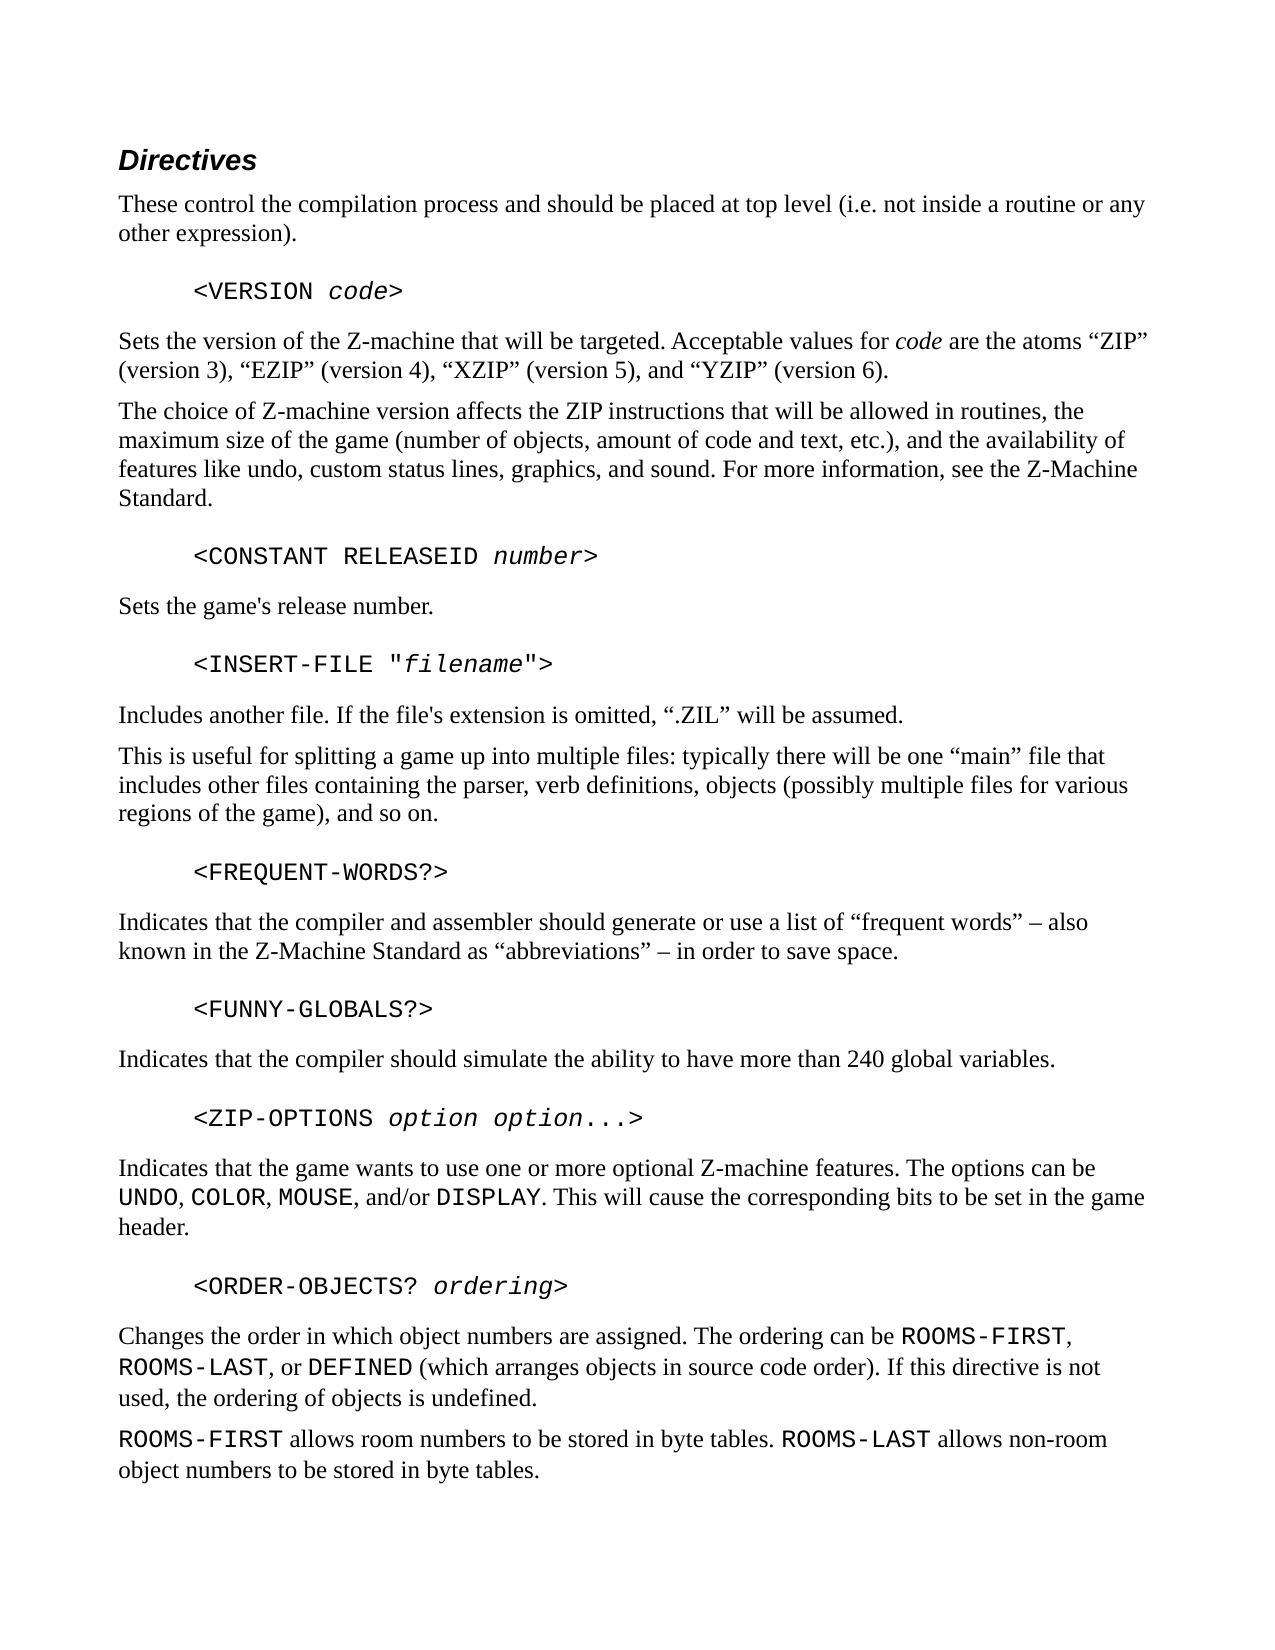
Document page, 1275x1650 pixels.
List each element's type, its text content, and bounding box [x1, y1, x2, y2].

text The choice of Z-machine version affects the ZIP instructions that will be allowed in routines, the maximum size of the game (number of objects, amount of code and text, etc.), and the availability of features like undo, custom status lines, graphics, and sound. For more information, see the Z-Machine Standard. [118, 396, 1157, 511]
text Sets the version of the Z-machine that will be targeted. Acceptable values for code are the atoms “ZIP” (version 3), “EZIP” (version 4), “XZIP” (version 5), and “YZIP” (version 6). [118, 326, 1157, 384]
text Sets the game's release number. [118, 591, 1157, 620]
text <INSERT-FILE "filename"> [193, 652, 1082, 680]
text <VERSION code> [193, 279, 1082, 307]
text <CONSTANT RELEASEID number> [193, 543, 1082, 572]
text Indicates that the compiler should simulate the ability to have more than 240 global variables. [118, 1044, 1157, 1073]
subtitle Directives [118, 143, 1157, 177]
text <FUNNY-GLOBALS?> [193, 997, 1082, 1025]
text Indicates that the game wants to use one or more optional Z-machine features. The options can be UNDO, COLOR, MOUSE, and/or DISPLAY. This will cause the corresponding bits to be set in the game header. [118, 1153, 1157, 1241]
text These control the compilation process and should be placed at top level (i.e. not inside a routine or any other expression). [118, 189, 1157, 247]
text <ZIP-OPTIONS option option...> [193, 1105, 1082, 1133]
text <ORDER-OBJECTS? ordering> [193, 1273, 1082, 1302]
text ROOMS-FIRST allows room numbers to be stored in byte tables. ROOMS-LAST allows non-room object numbers to be stored in byte tables. [118, 1424, 1157, 1483]
text <FREQUENT-WORDS?> [193, 859, 1082, 888]
text This is useful for splitting a game up into multiple files: typically there will be one “main” file that includes other files containing the parser, verb definitions, objects (possibly multiple files for various regions of the game), and so on. [118, 741, 1157, 827]
text Indicates that the compiler and assembler should generate or use a list of “frequent words” – also known in the Z-Machine Standard as “abbreviations” – in order to save space. [118, 907, 1157, 964]
text Changes the order in which object numbers are assigned. The ordering can be ROOMS-FIRST, ROOMS-LAST, or DEFINED (which arranges objects in source code order). If this directive is not used, the ordering of objects is undefined. [118, 1321, 1157, 1411]
text Includes another file. If the file's extension is omitted, “.ZIL” will be assumed. [118, 700, 1157, 728]
